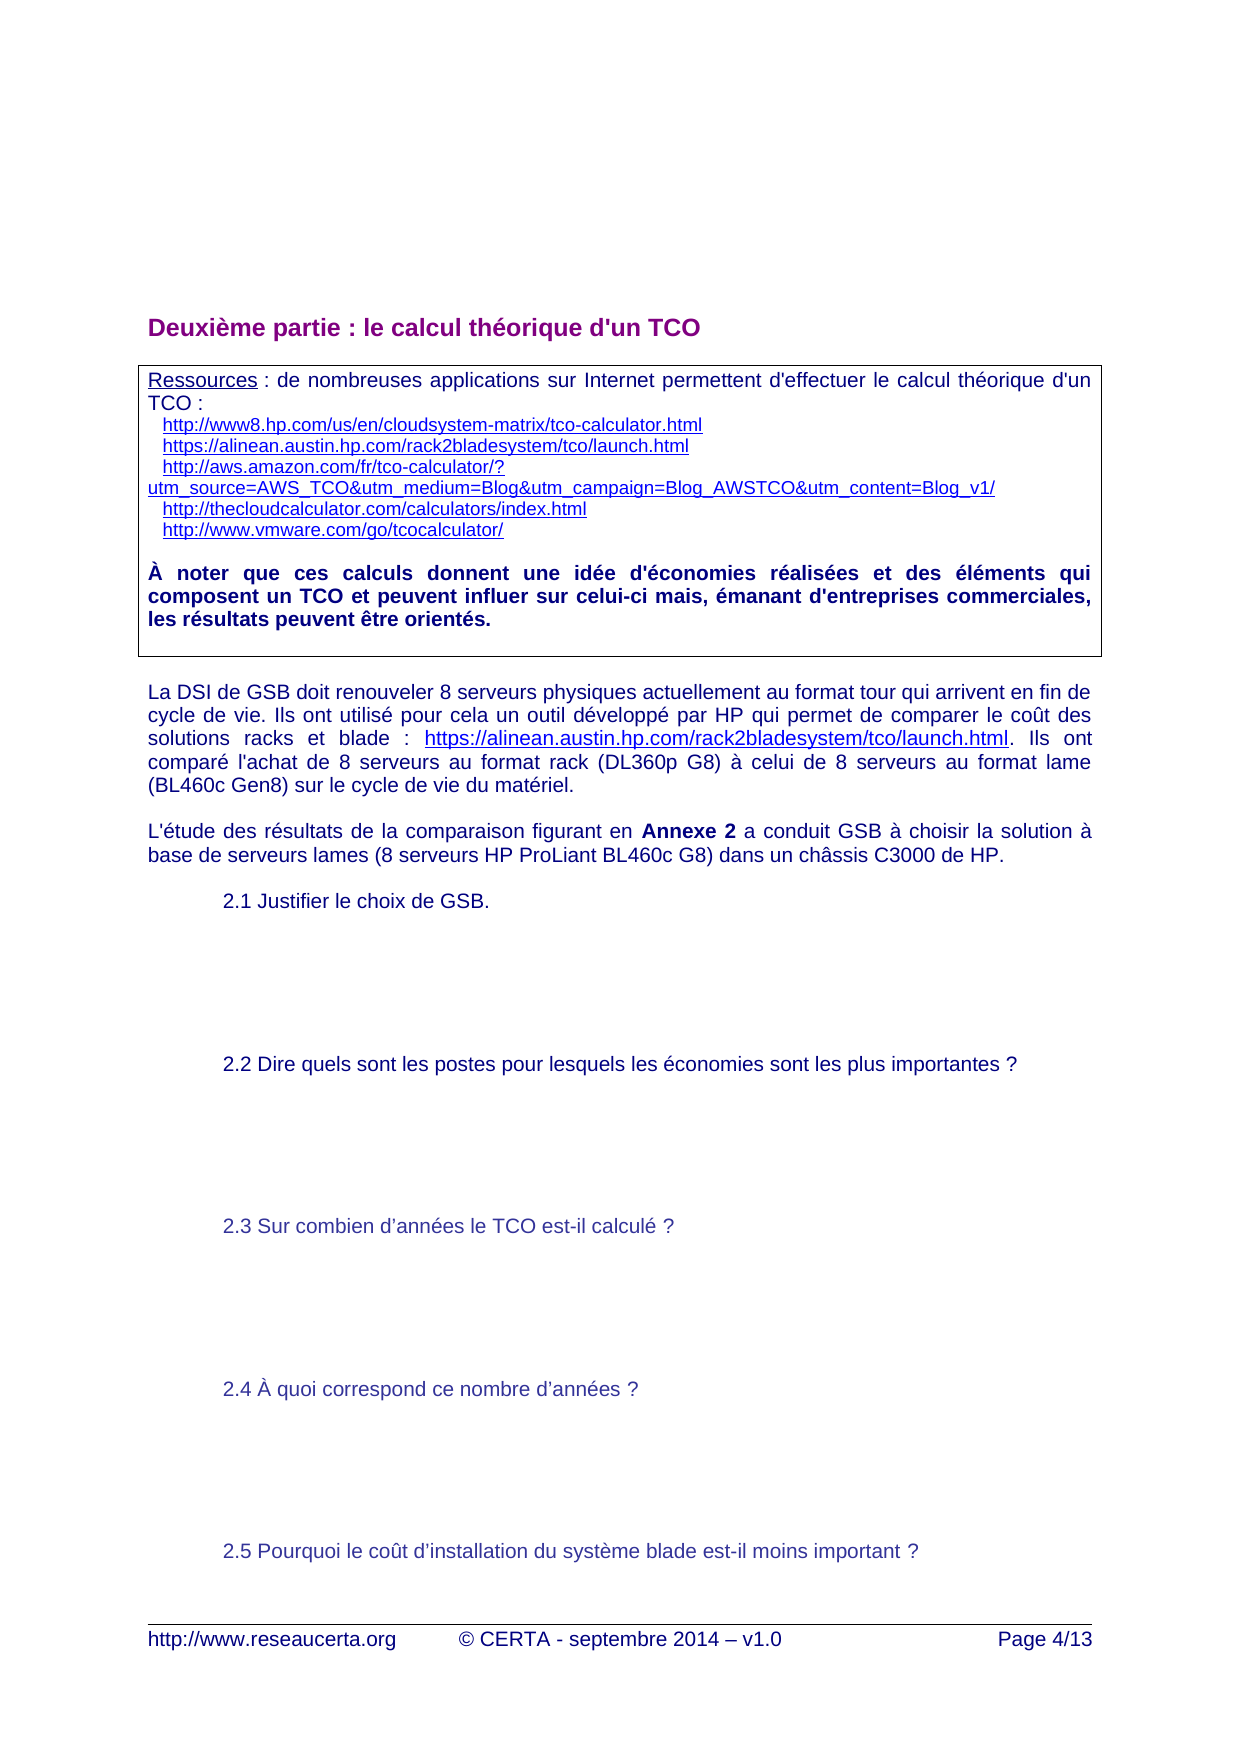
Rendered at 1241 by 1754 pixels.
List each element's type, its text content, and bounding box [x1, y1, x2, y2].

list 2.5 Pourquoi le coût d’installation du système blade est-il moins important ? [185, 1540, 1092, 1563]
text http://aws.amazon.com/fr/tco-calculator/?utm_source=AWS_TCO&utm_medium=Blog&utm_campaign=Blog_AWSTCO&utm_content=Blog_v1/ [148, 457, 1092, 498]
list 2.4 À quoi correspond ce nombre d’années ? [185, 1377, 1092, 1401]
text https://alinean.austin.hp.com/rack2bladesystem/tco/launch.html [148, 436, 1092, 457]
text http://www.vmware.com/go/tcocalculator/ [148, 519, 1092, 540]
text http://www8.hp.com/us/en/cloudsystem-matrix/tco-calculator.html [148, 415, 1092, 436]
text L'étude des résultats de la comparaison figurant en Annexe 2 a conduit GSB à choisir la solution à base de serveurs lames (8 serveurs HP ProLiant BL460c G8) dans un châssis C3000 de HP. [148, 820, 1092, 866]
text Ressources : de nombreuses applications sur Internet permettent d'effectuer le calcul théorique d'un TCO : [139, 366, 1101, 415]
text http://thecloudcalculator.com/calculators/index.html [148, 498, 1092, 519]
list 2.3 Sur combien d’années le TCO est-il calculé ? [185, 1215, 1092, 1238]
text Deuxième partie : le calcul théorique d'un TCO [148, 314, 1092, 342]
text À noter que ces calculs donnent une idée d'économies réalisées et des éléments qui composent un TCO et peuvent influer sur celui-ci mais, émanant d'entreprises commerciales, les résultats peuvent être orientés. [148, 561, 1092, 631]
text La DSI de GSB doit renouveler 8 serveurs physiques actuellement au format tour qui arrivent en fin de cycle de vie. Ils ont utilisé pour cela un outil développé par HP qui permet de comparer le coût des solutions racks et blade : https://alinean.austin.hp.com/rack2bladesystem/tco/launch.html. Ils ont comparé l'achat de 8 serveurs au format rack (DL360p G8) à celui de 8 serveurs au format lame (BL460c Gen8) sur le cycle de vie du matériel. [148, 681, 1092, 797]
list 2.1 Justifier le choix de GSB. [185, 889, 1092, 913]
list 2.2 Dire quels sont les postes pour lesquels les économies sont les plus importantes ? [185, 1052, 1092, 1075]
